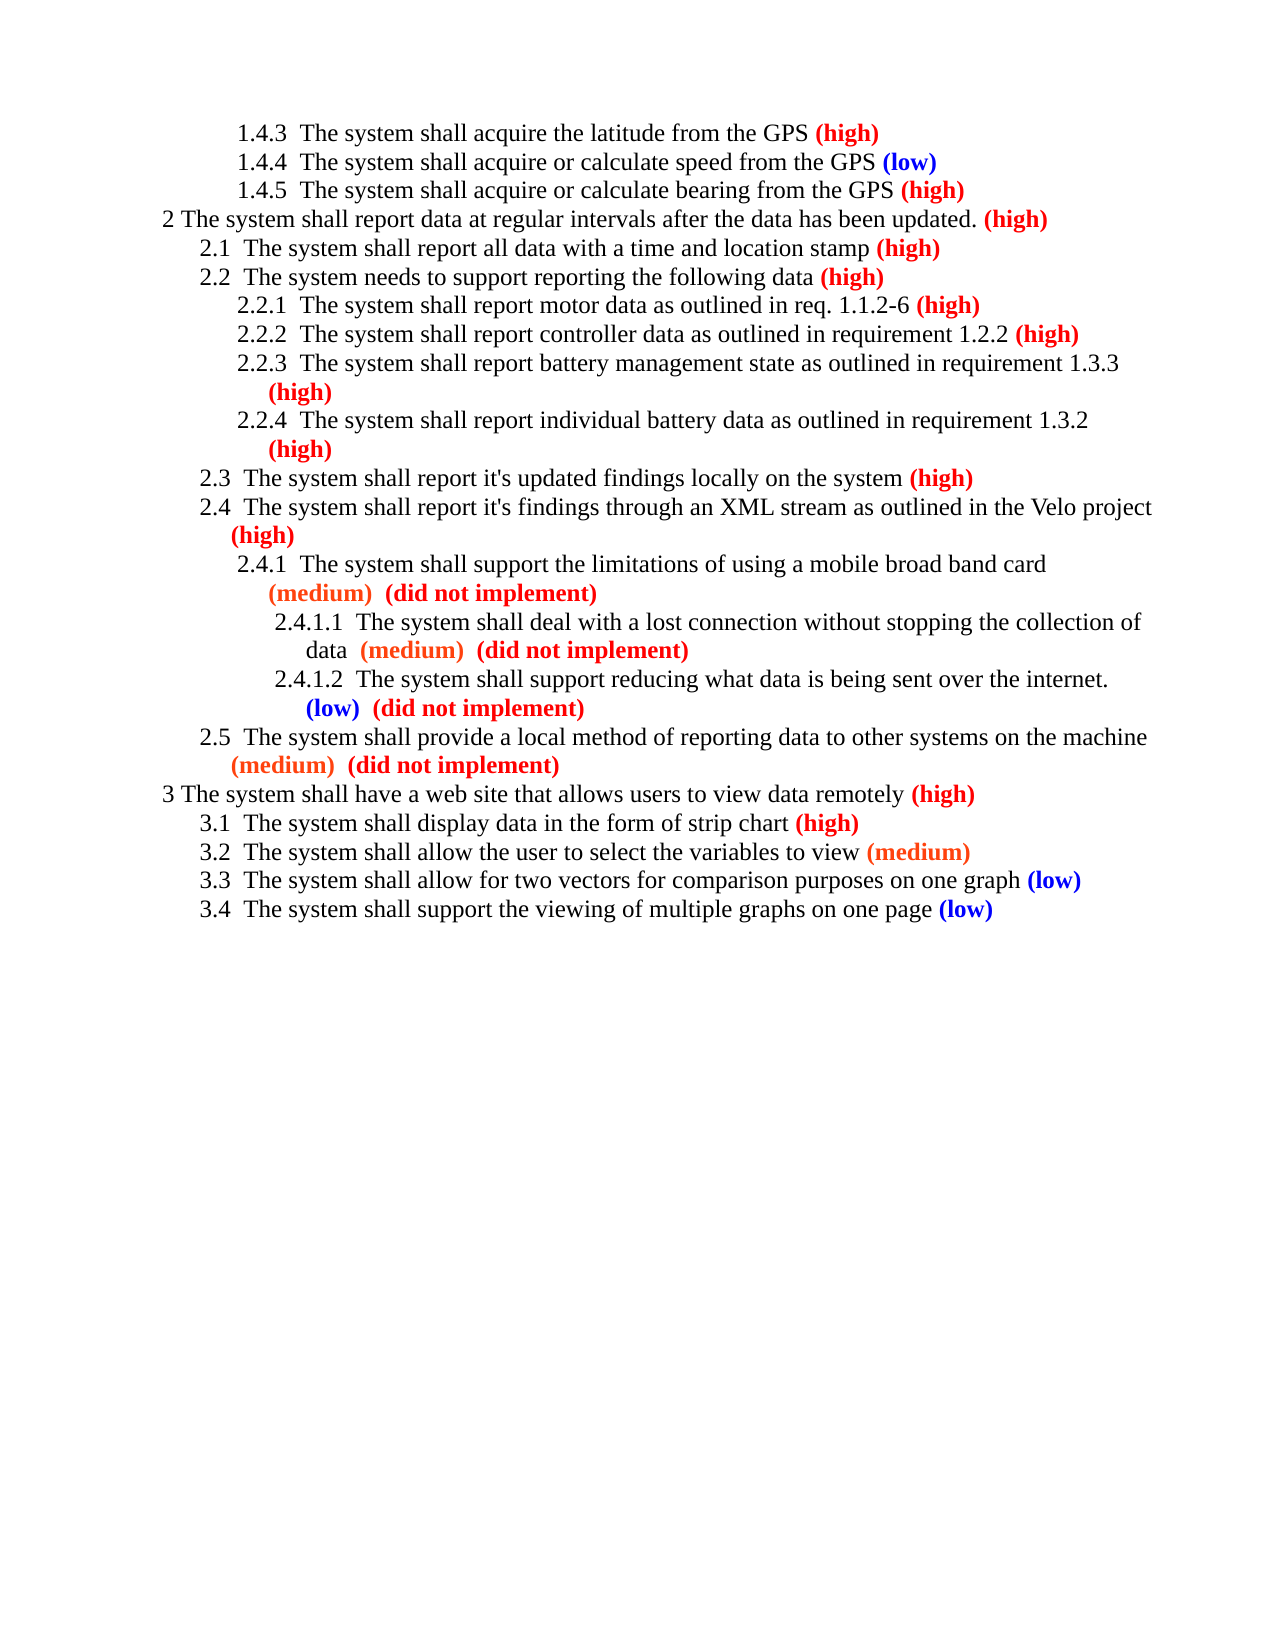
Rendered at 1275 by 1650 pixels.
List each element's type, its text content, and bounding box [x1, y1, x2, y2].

list The system shall support reducing what data is being sent over the internet. (low) (did not implement) [268, 664, 1157, 722]
list The system shall report controller data as outlined in requirement 1.2.2 (high) [231, 319, 1157, 348]
list The system shall acquire the latitude from the GPS (high) [231, 118, 1157, 147]
list The system shall support the viewing of multiple graphs on one page (low) [193, 894, 1157, 923]
list The system shall support the limitations of using a mobile broad band card (medium) (did not implement) [231, 549, 1157, 607]
list The system shall allow the user to select the variables to view (medium) [193, 837, 1157, 866]
list The system needs to support reporting the following data (high) [193, 262, 1157, 291]
list The system shall allow for two vectors for comparison purposes on one graph (low) [193, 866, 1157, 894]
list The system shall report all data with a time and location stamp (high) [193, 233, 1157, 262]
list The system shall acquire or calculate bearing from the GPS (high) [231, 176, 1157, 204]
list The system shall deal with a lost connection without stopping the collection of data (medium) (did not implement) [268, 607, 1157, 664]
list The system shall acquire or calculate speed from the GPS (low) [231, 147, 1157, 176]
list The system shall report it's findings through an XML stream as outlined in the Velo project (high) [193, 492, 1157, 549]
list The system shall report data at regular intervals after the data has been updated. (high) [156, 204, 1157, 233]
list The system shall have a web site that allows users to view data remotely (high) [156, 779, 1157, 808]
list The system shall report it's updated findings locally on the system (high) [193, 463, 1157, 492]
list The system shall provide a local method of reporting data to other systems on the machine (medium) (did not implement) [193, 722, 1157, 779]
list The system shall display data in the form of strip chart (high) [193, 808, 1157, 837]
list The system shall report battery management state as outlined in requirement 1.3.3 (high) [231, 348, 1157, 406]
list The system shall report individual battery data as outlined in requirement 1.3.2 (high) [231, 406, 1157, 463]
list The system shall report motor data as outlined in req. 1.1.2-6 (high) [231, 291, 1157, 319]
